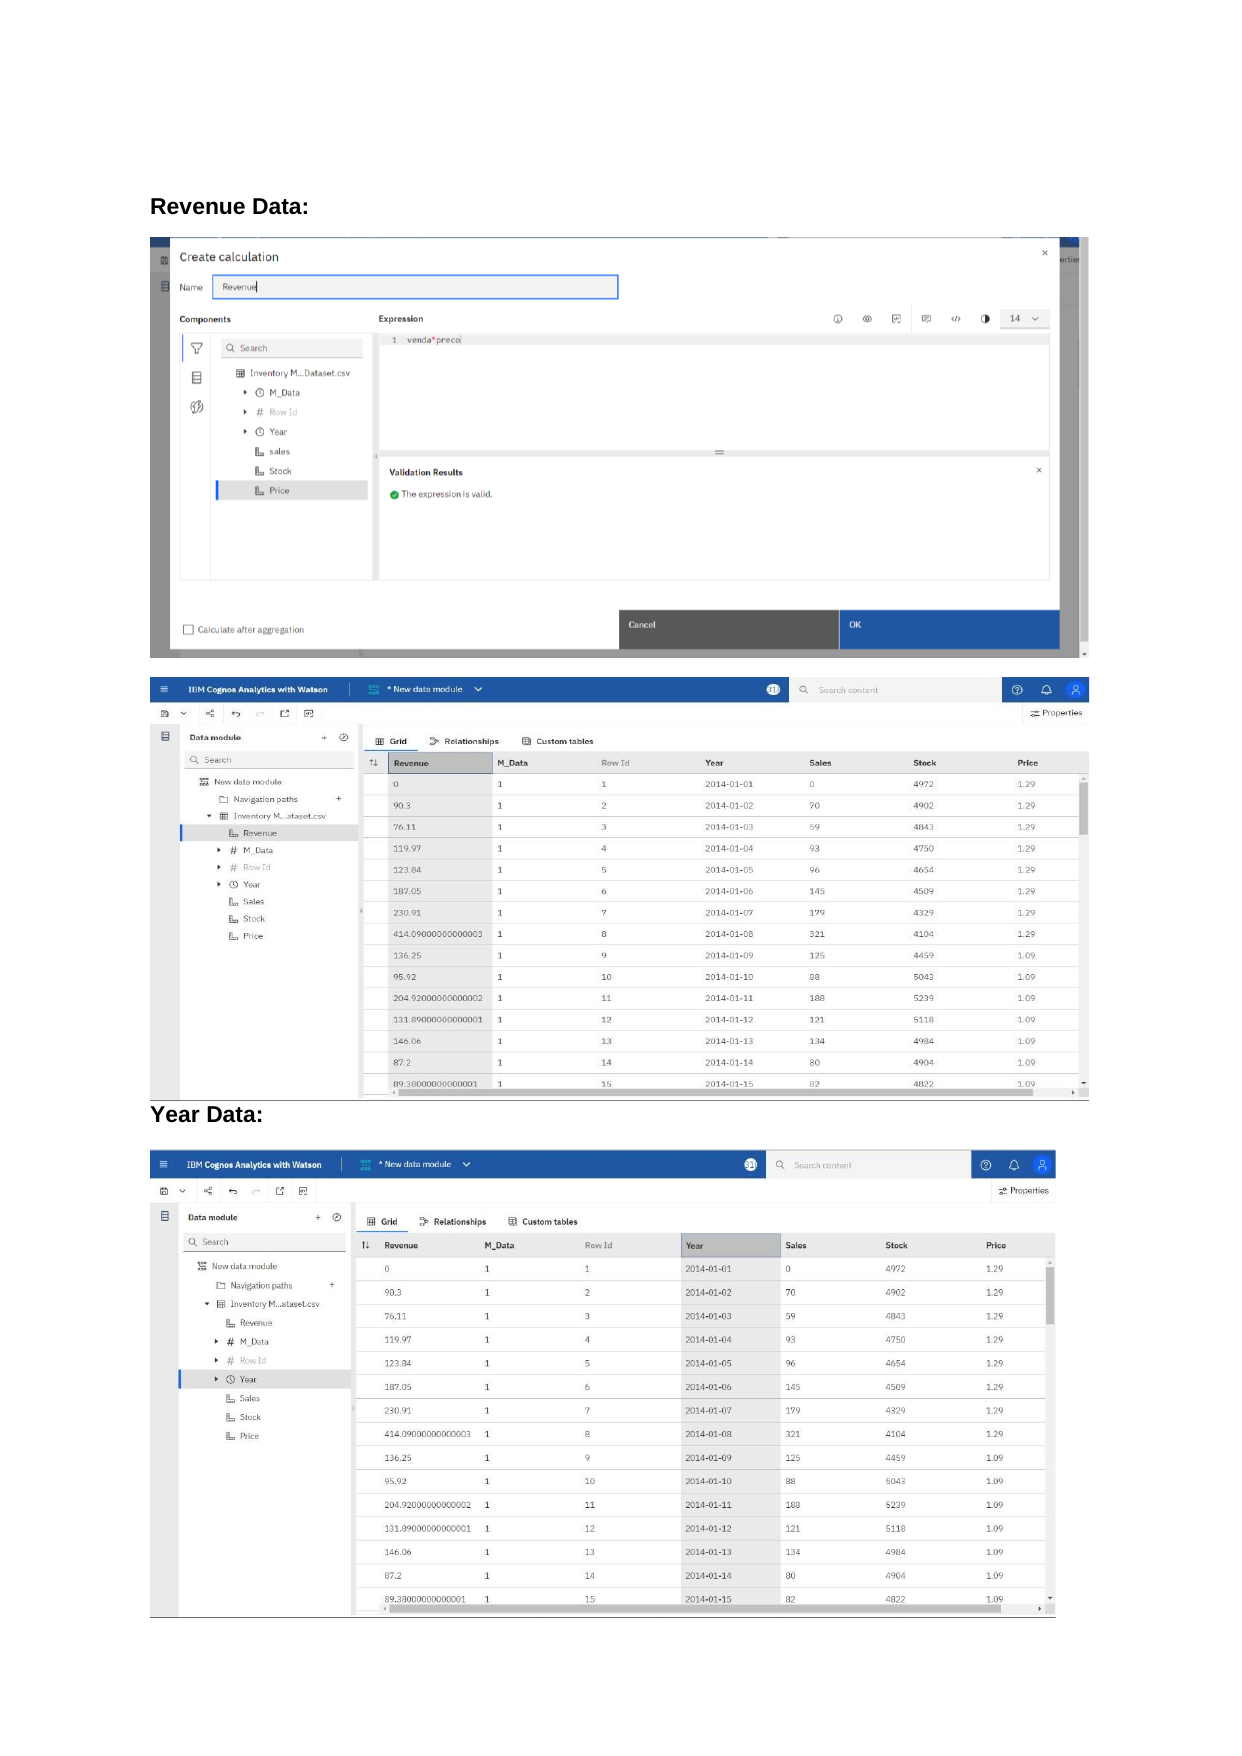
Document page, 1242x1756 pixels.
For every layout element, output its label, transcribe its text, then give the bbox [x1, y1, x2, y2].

text Revenue Data: [150, 193, 1173, 219]
picture [150, 237, 1089, 658]
picture [150, 1149, 1056, 1618]
text Year Data: [150, 689, 1173, 1127]
picture [150, 677, 1090, 1101]
